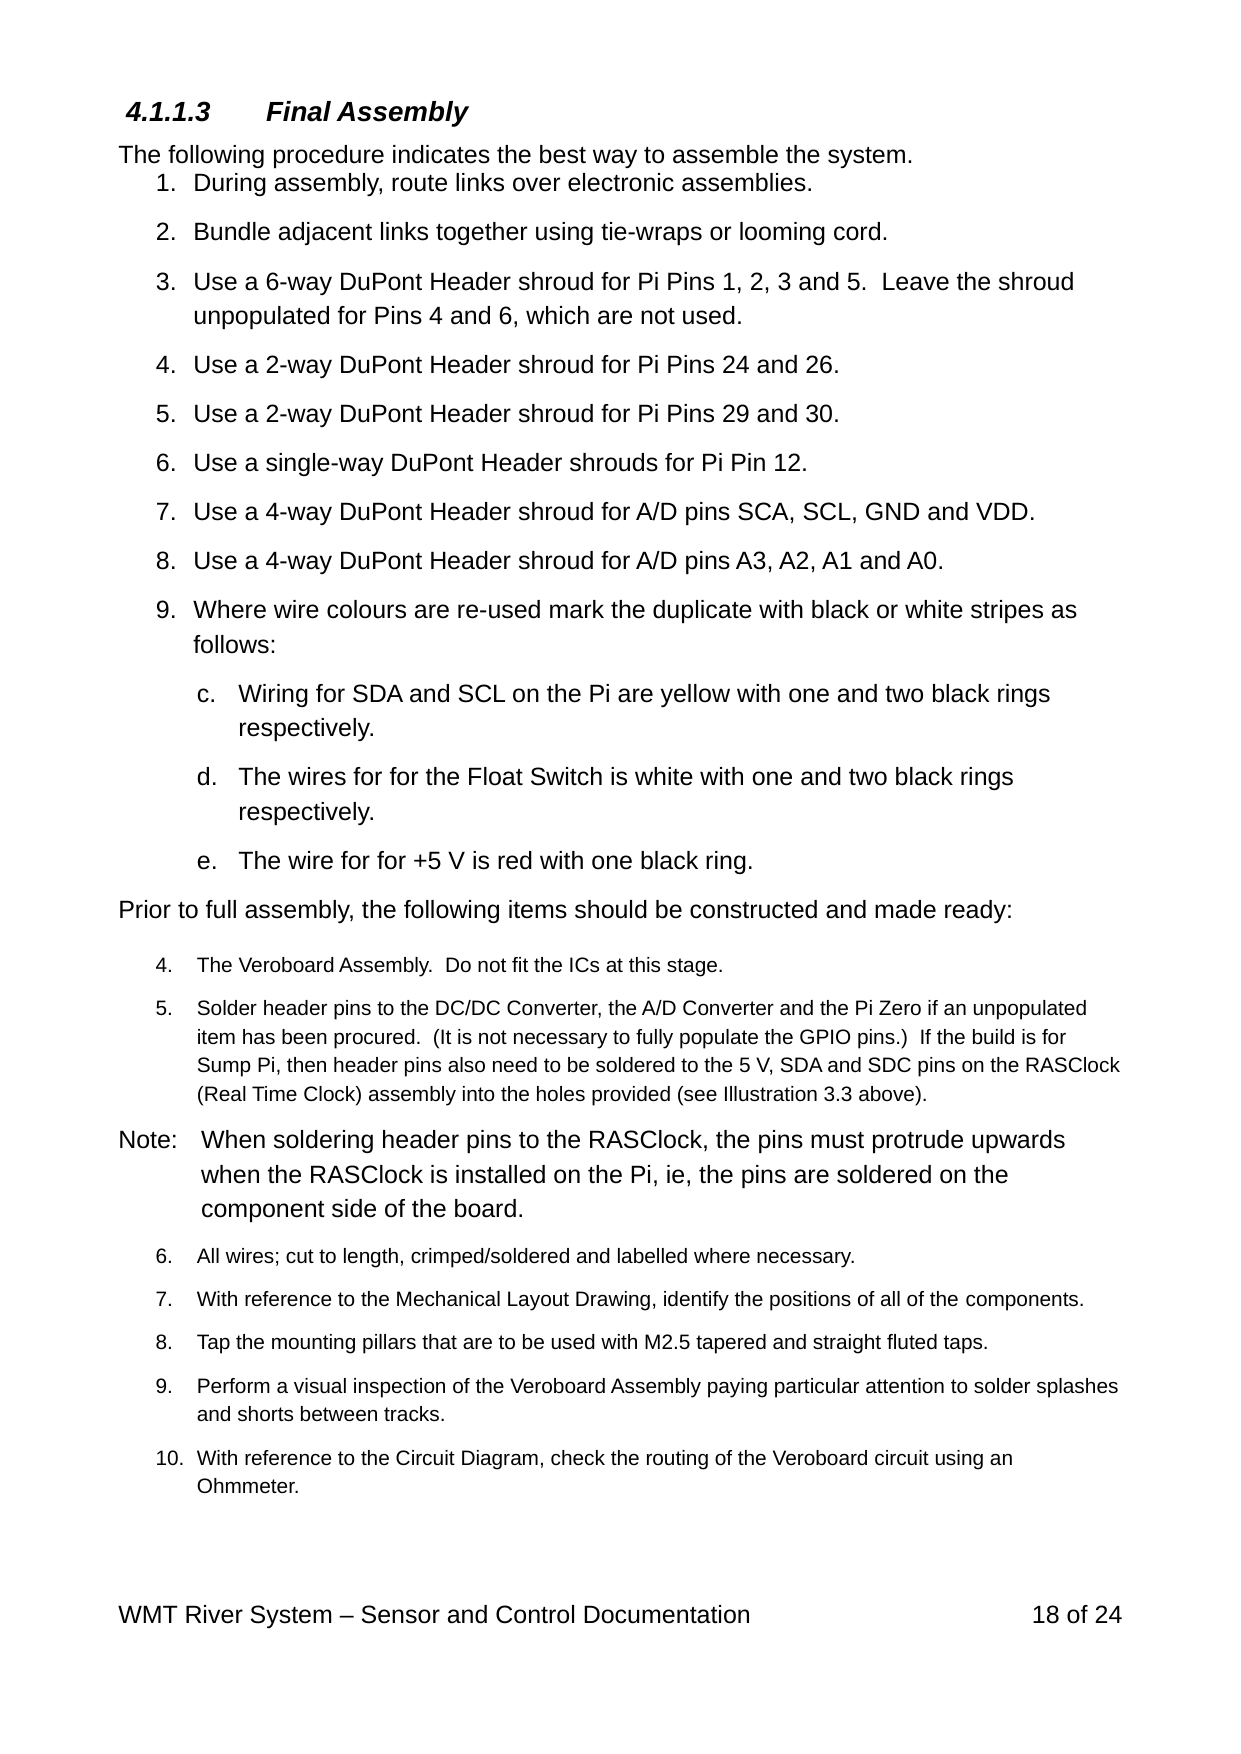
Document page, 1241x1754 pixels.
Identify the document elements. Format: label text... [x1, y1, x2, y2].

text Prior to full assembly, the following items should be constructed and made ready: [118, 895, 1122, 924]
list Where wire colours are re-used mark the duplicate with black or white stripes as follows: [156, 595, 1122, 658]
list The wire for for +5 V is red with one black ring. [197, 846, 1122, 875]
list Wiring for SDA and SCL on the Pi are yellow with one and two black rings respectively. [197, 679, 1122, 742]
list Bundle adjacent links together using tie-wraps or looming cord. [156, 217, 1122, 246]
list With reference to the Circuit Diagram, check the routing of the Veroboard circuit using an Ohmmeter. [155, 1446, 1122, 1498]
list The Veroboard Assembly. Do not fit the ICs at this stage. [155, 952, 1122, 976]
list The wires for for the Float Switch is white with one and two black rings respectively. [197, 762, 1122, 826]
list Solder header pins to the DC/DC Converter, the A/D Converter and the Pi Zero if an unpopulated item has been procured. (It is not necessary to fully populate the GPIO pins.) If the build is for Sump Pi, then header pins also need to be soldered to the 5 V, SDA and SDC pins on the RASClock (Real Time Clock) assembly into the holes provided (see Illustration 3.3 above). [155, 996, 1122, 1106]
list Perform a visual inspection of the Veroboard Assembly paying particular attention to solder splashes and shorts between tracks. [155, 1373, 1122, 1426]
list Use a 6-way DuPont Header shroud for Pi Pins 1, 2, 3 and 5. Leave the shroud unpopulated for Pins 4 and 6, which are not used. [156, 266, 1122, 330]
list Tap the mounting pillars that are to be used with M2.5 tapered and straight fluted taps. [155, 1330, 1122, 1354]
list Use a 4-way DuPont Header shroud for A/D pins SCA, SCL, GND and VDD. [156, 497, 1122, 526]
list All wires; cut to length, crimped/soldered and labelled where necessary. [155, 1243, 1122, 1267]
list During assembly, route links over electronic assemblies. [156, 168, 1122, 197]
text Note: When soldering header pins to the RASClock, the pins must protrude upwards when the RASClock is installed on the Pi, ie, the pins are soldered on the component side of the board. [118, 1125, 1122, 1223]
list Use a 2-way DuPont Header shroud for Pi Pins 24 and 26. [156, 350, 1122, 379]
list Use a 2-way DuPont Header shroud for Pi Pins 29 and 30. [156, 399, 1122, 428]
list With reference to the Mechanical Layout Drawing, identify the positions of all of the components. [155, 1287, 1122, 1311]
text The following procedure indicates the best way to assemble the system. [118, 139, 1122, 168]
list Use a single-way DuPont Header shrouds for Pi Pin 12. [156, 448, 1122, 477]
list Use a 4-way DuPont Header shroud for A/D pins A3, A2, A1 and A0. [156, 546, 1122, 575]
subtitle Final Assembly [118, 95, 1122, 127]
